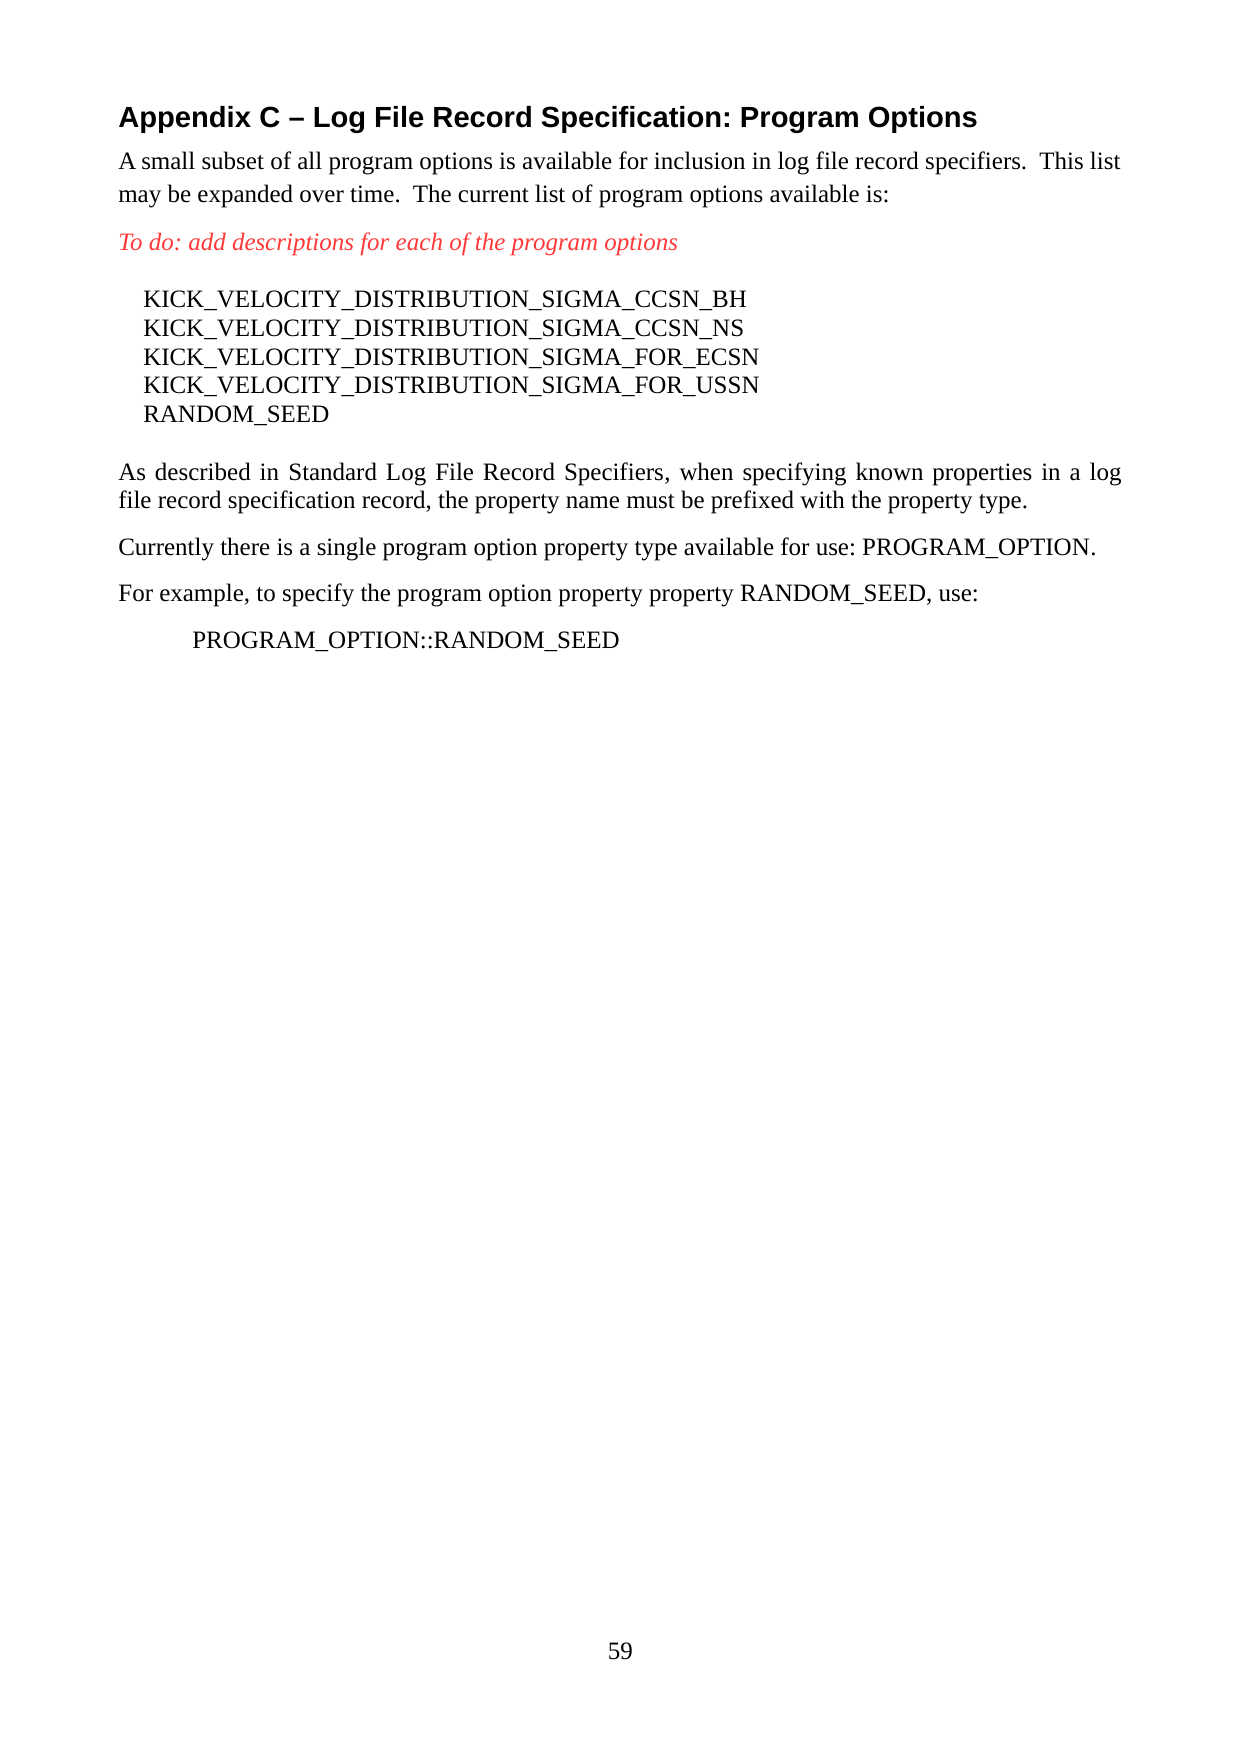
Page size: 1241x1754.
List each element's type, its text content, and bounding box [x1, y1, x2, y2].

text KICK_VELOCITY_DISTRIBUTION_SIGMA_FOR_ECSN [118, 342, 1122, 370]
text KICK_VELOCITY_DISTRIBUTION_SIGMA_FOR_USSN [118, 370, 1122, 399]
text KICK_VELOCITY_DISTRIBUTION_SIGMA_CCSN_BH [118, 284, 1122, 313]
text To do: add descriptions for each of the program options [118, 227, 1122, 255]
text RANDOM_SEED [118, 399, 1122, 428]
text For example, to specify the program option property property RANDOM_SEED, use: [118, 578, 1122, 607]
text PROGRAM_OPTION::RANDOM_SEED [118, 625, 1122, 653]
text As described in Standard Log File Record Specifiers, when specifying known properties in a log file record specification record, the property name must be prefixed with the property type. [118, 457, 1122, 514]
text KICK_VELOCITY_DISTRIBUTION_SIGMA_CCSN_NS [118, 313, 1122, 342]
text A small subset of all program options is available for inclusion in log file record specifiers. This list may be expanded over time. The current list of program options available is: [118, 146, 1122, 208]
subtitle Appendix C – Log File Record Specification: Program Options [118, 100, 1122, 133]
text Currently there is a single program option property type available for use: PROGRAM_OPTION. [118, 532, 1122, 561]
